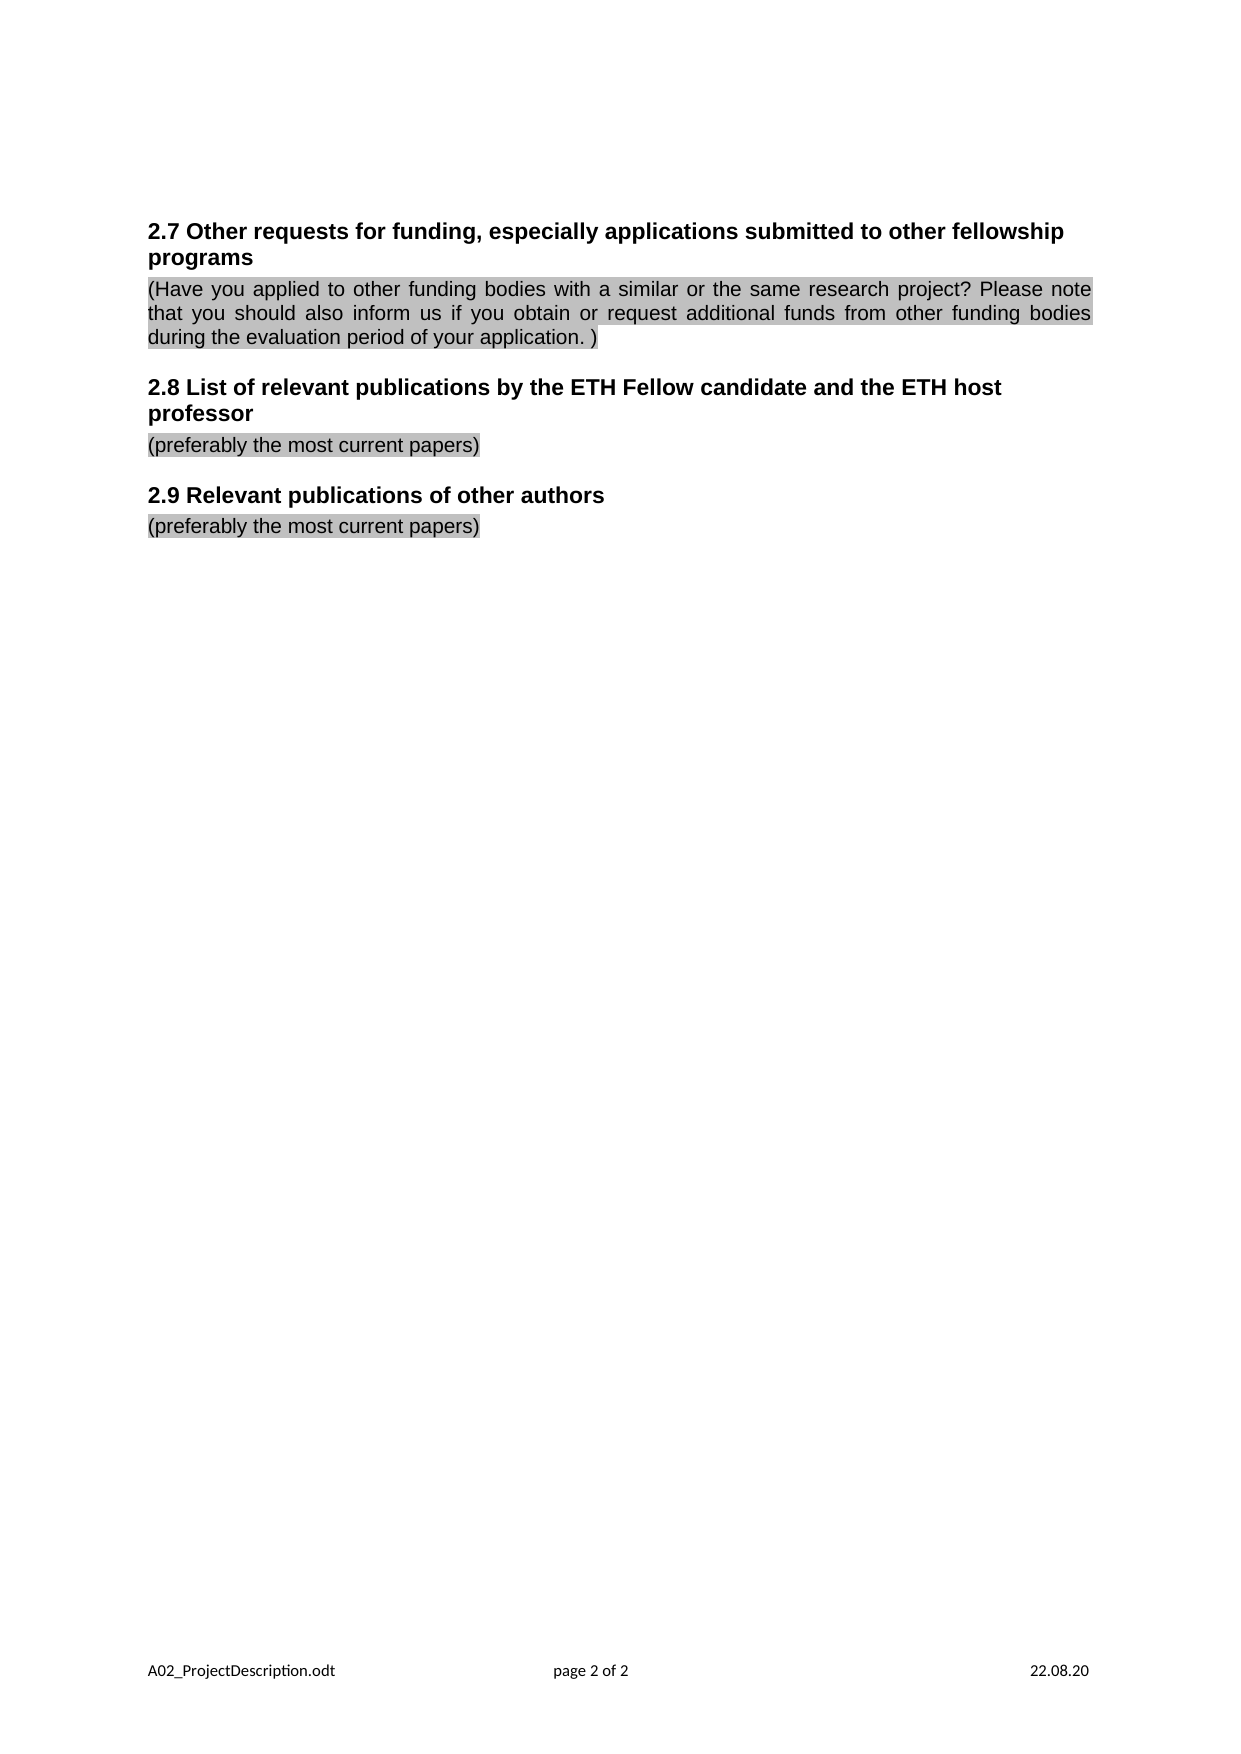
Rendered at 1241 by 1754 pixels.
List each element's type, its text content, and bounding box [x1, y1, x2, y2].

subtitle 2.9 Relevant publications of other authors [148, 482, 1093, 508]
text (preferably the most current papers) [148, 514, 1093, 538]
subtitle 2.7 Other requests for funding, especially applications submitted to other fellowship programs [148, 218, 1093, 271]
text (preferably the most current papers) [148, 433, 1093, 457]
text (Have you applied to other funding bodies with a similar or the same research project? Please note that you should also inform us if you obtain or request additional funds from other funding bodies during the evaluation period of your application. ) [148, 277, 1093, 349]
subtitle 2.8 List of relevant publications by the ETH Fellow candidate and the ETH host professor [148, 374, 1093, 427]
